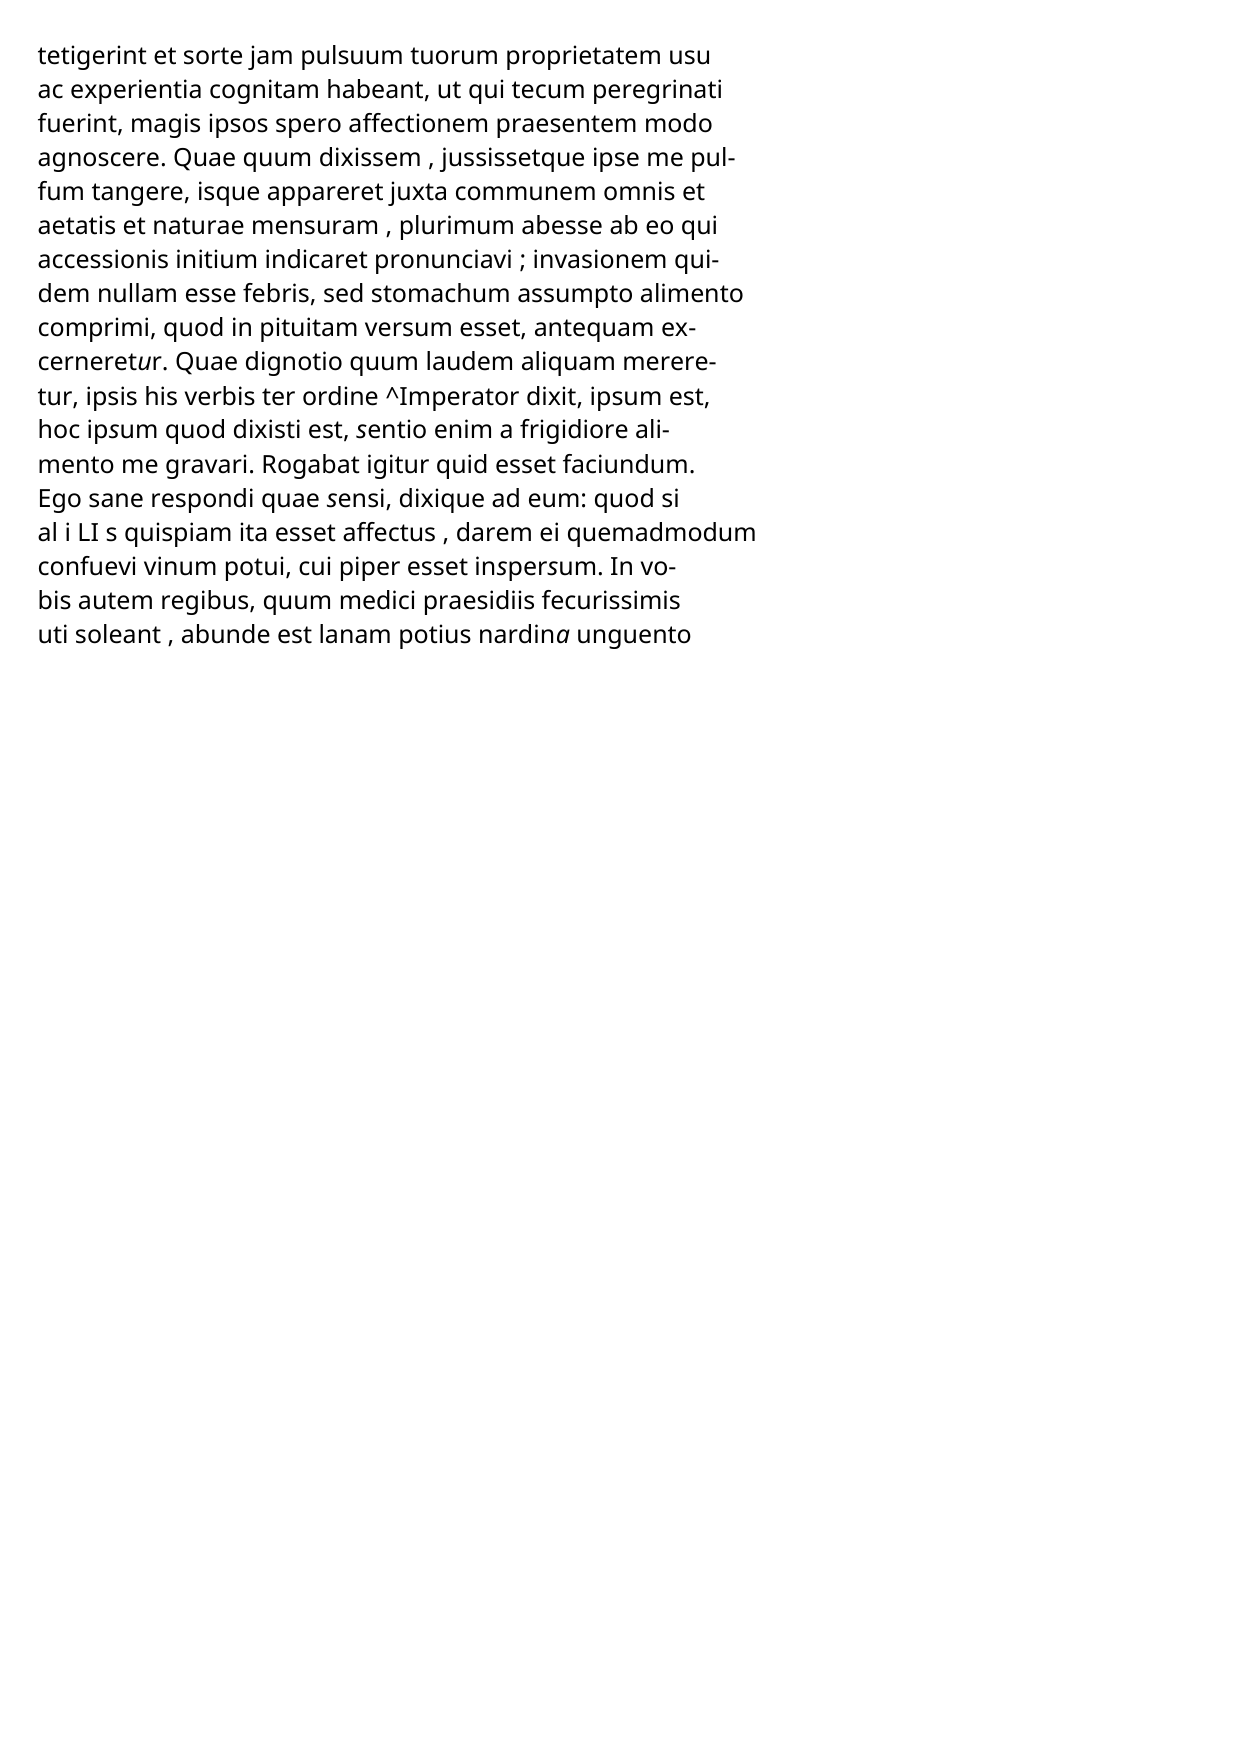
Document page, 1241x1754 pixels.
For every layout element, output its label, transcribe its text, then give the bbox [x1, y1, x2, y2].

text tetigerint et sorte jam pulsuum tuorum proprietatem usu ac experientia cognitam habeant, ut qui tecum peregrinati fuerint, magis ipsos spero affectionem praesentem modo agnoscere. Quae quum dixissem , jussissetque ipse me pul- fum tangere, isque appareret juxta communem omnis et aetatis et naturae mensuram , plurimum abesse ab eo qui accessionis initium indicaret pronunciavi ; invasionem qui- dem nullam esse febris, sed stomachum assumpto alimento comprimi, quod in pituitam versum esset, antequam ex- cerneretur. Quae dignotio quum laudem aliquam merere- tur, ipsis his verbis ter ordine ^Imperator dixit, ipsum est, hoc ipsum quod dixisti est, sentio enim a frigidiore ali- mento me gravari. Rogabat igitur quid esset faciundum. Ego sane respondi quae sensi, dixique ad eum: quod si al i LI s quispiam ita esset affectus , darem ei quemadmodum confuevi vinum potui, cui piper esset inspersum. In vo- bis autem regibus, quum medici praesidiis fecurissimis uti soleant , abunde est lanam potius nardina unguento [37, 37, 1203, 651]
